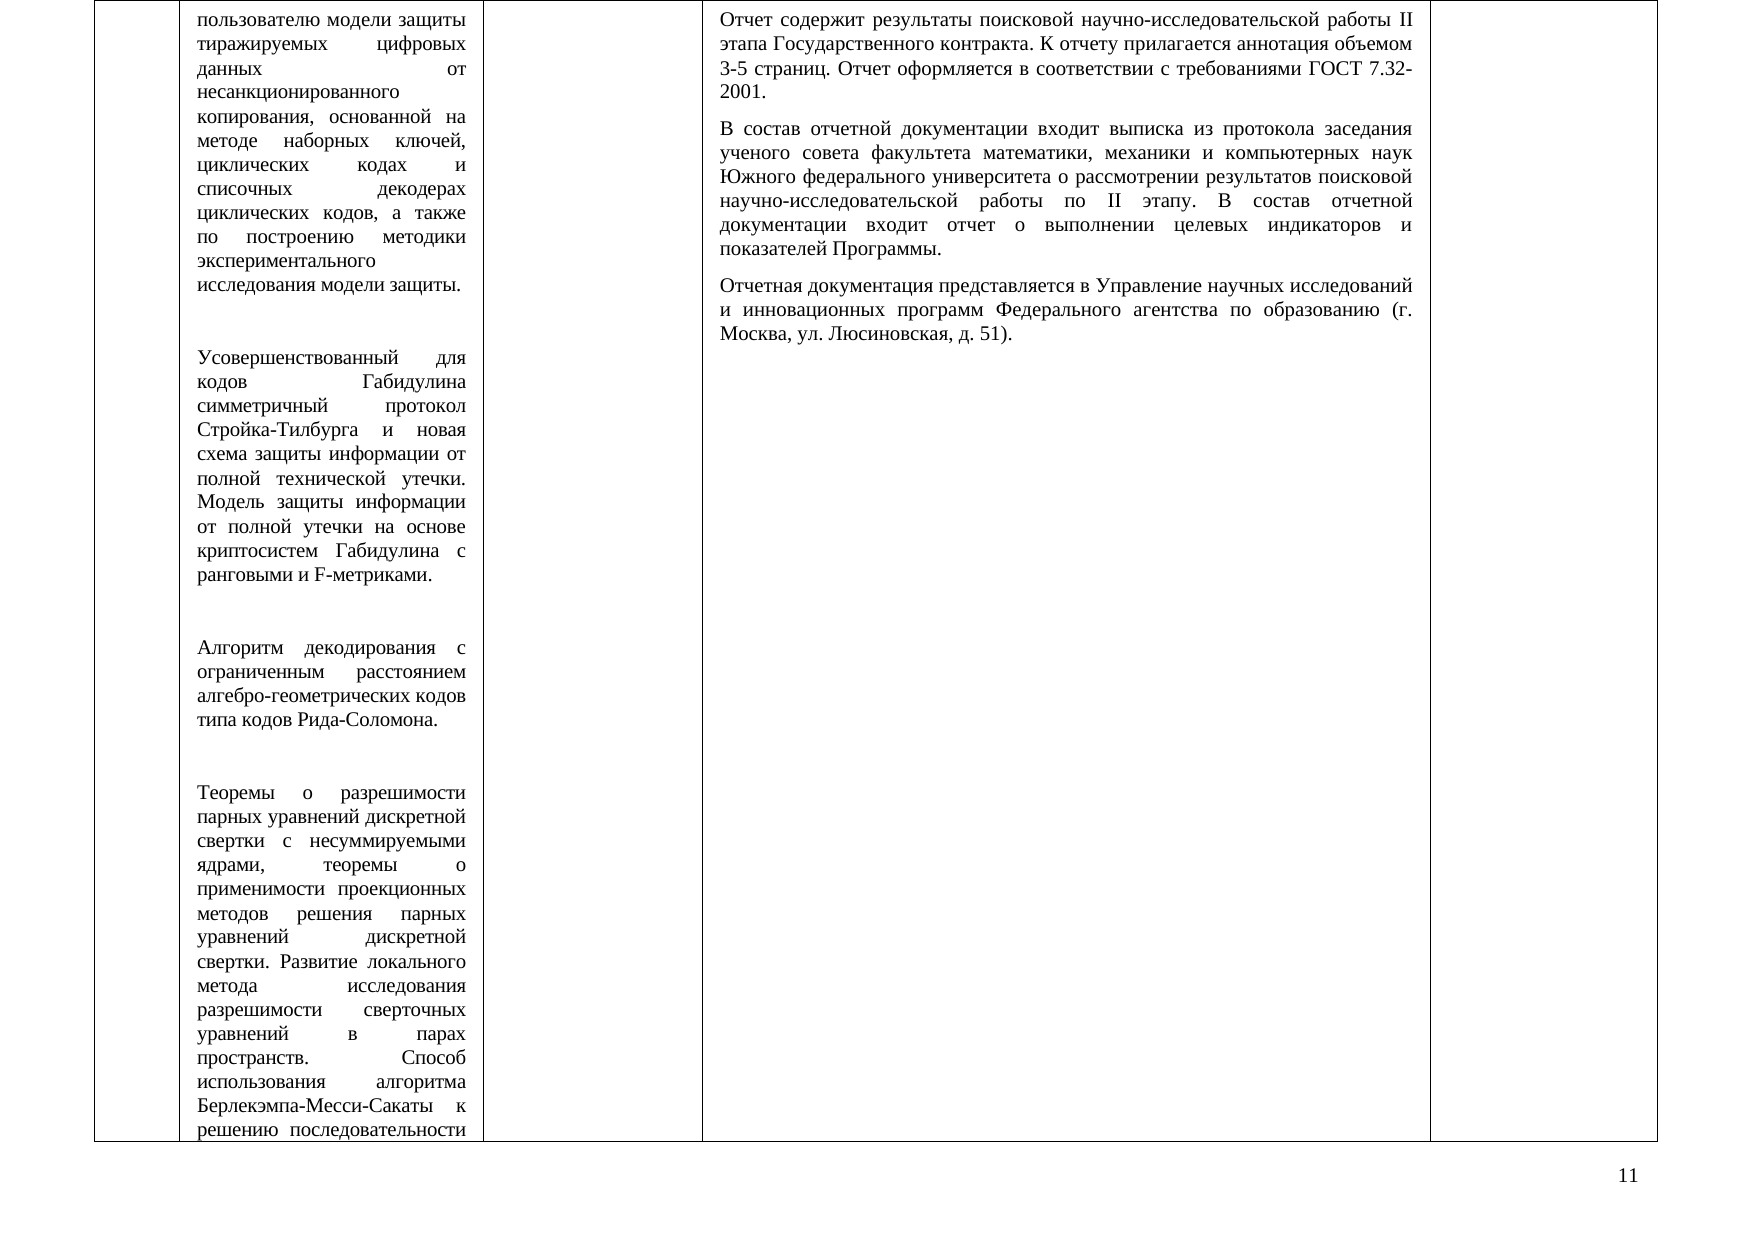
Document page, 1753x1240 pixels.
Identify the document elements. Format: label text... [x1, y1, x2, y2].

table_cell [484, 1, 702, 1141]
table_cell Отчет содержит результаты поисковой научно-исследовательской работы II этапа Государственного контракта. К отчету прилагается аннотация объемом 3-5 страниц. Отчет оформляется в соответствии с требованиями ГОСТ 7.32-2001. В состав отчетной документации входит выписка из протокола заседания ученого совета факультета математики, механики и компьютерных наук Южного федерального университета о рассмотрении результатов поисковой научно-исследовательской работы по II этапу. В состав отчетной документации входит отчет о выполнении целевых индикаторов и показателей Программы. Отчетная документация представляется в Управление научных исследований и инновационных программ Федерального агентства по образованию (г. Москва, ул. Люсиновская, д. 51). [703, 1, 1430, 1141]
table_cell пользователю модели защиты тиражируемых цифровых данных от несанкционированного копирования, основанной на методе наборных ключей, циклических кодах и списочных декодерах циклических кодов, а также по построению методики экспериментального исследования модели защиты. Усовершенствованный для кодов Габидулина симметричный протокол Стройка-Тилбурга и новая схема защиты информации от полной технической утечки. Модель защиты информации от полной утечки на основе криптосистем Габидулина с ранговыми и F-метриками. Алгоритм декодирования с ограниченным расстоянием алгебро-геометрических кодов типа кодов Рида-Соломона. Теоремы о разрешимости парных уравнений дискретной свертки с несуммируемыми ядрами, теоремы о применимости проекционных методов решения парных уравнений дискретной свертки. Развитие локального метода исследования разрешимости сверточных уравнений в парах пространств. Способ использования алгоритма Берлекэмпа-Месси-Сакаты к решению последовательности [180, 1, 483, 1141]
table_cell [95, 1, 179, 1141]
table_cell [1431, 1, 1657, 1141]
